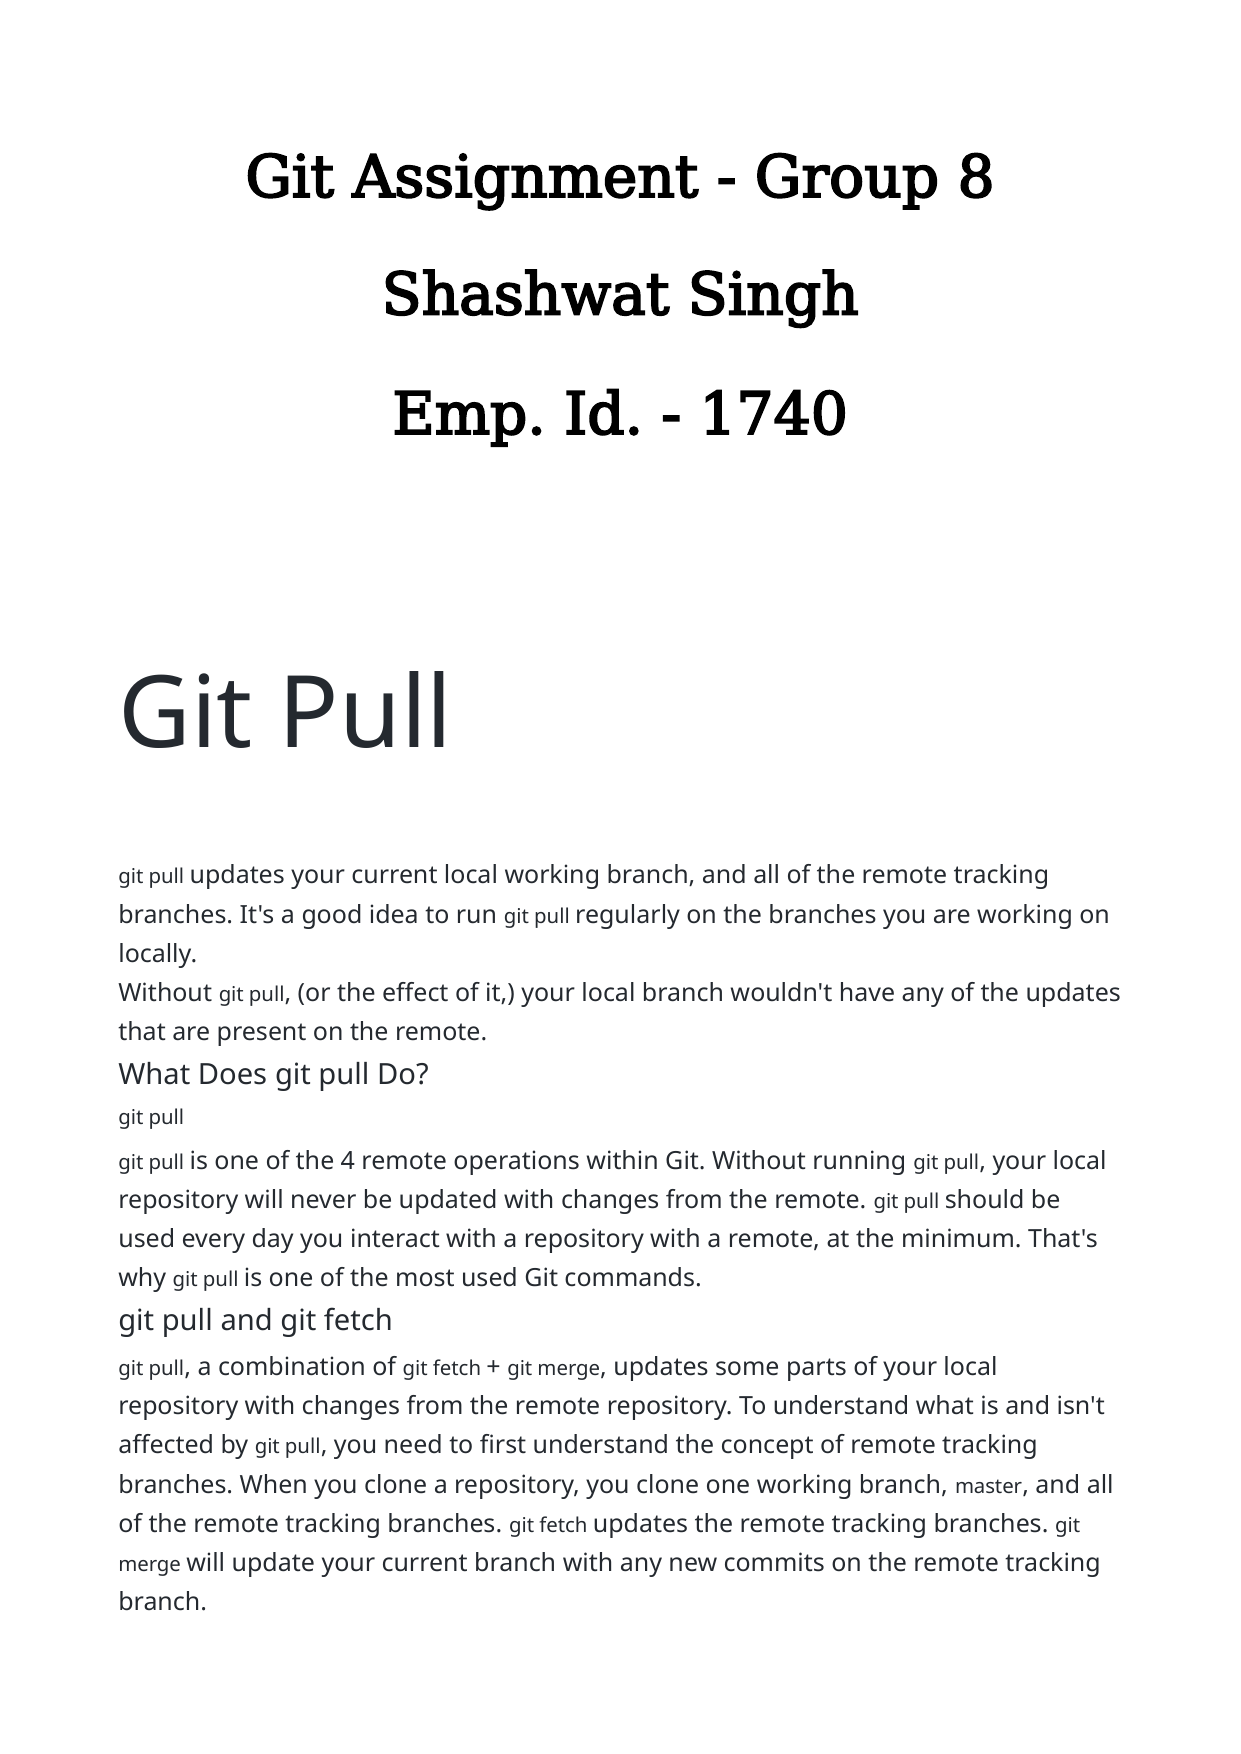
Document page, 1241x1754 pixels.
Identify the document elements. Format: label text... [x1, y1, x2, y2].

text Emp. Id. - 1740 [118, 376, 1122, 446]
text git pull updates your current local working branch, and all of the remote tracking branches. It's a good idea to run git pull regularly on the branches you are working on locally. [118, 857, 1122, 969]
text git pull, a combination of git fetch + git merge, updates some parts of your local repository with changes from the remote repository. To understand what is and isn't affected by git pull, you need to first understand the concept of remote tracking branches. When you clone a repository, you clone one working branch, master, and all of the remote tracking branches. git fetch updates the remote tracking branches. git merge will update your current branch with any new commits on the remote tracking branch. [118, 1349, 1122, 1618]
subtitle What Does git pull Do? [118, 1053, 1122, 1093]
subtitle Git Assignment - Group 8 [118, 139, 1122, 209]
text Shashwat Singh [118, 256, 1122, 326]
subtitle git pull and git fetch [118, 1299, 1122, 1339]
text git pull [118, 1102, 1122, 1130]
text git pull is one of the 4 remote operations within Git. Without running git pull, your local repository will never be updated with changes from the remote. git pull should be used every day you interact with a repository with a remote, at the minimum. That's why git pull is one of the most used Git commands. [118, 1143, 1122, 1294]
text Without git pull, (or the effect of it,) your local branch wouldn't have any of the updates that are present on the remote. [118, 974, 1122, 1048]
subtitle Git Pull [118, 640, 1122, 776]
